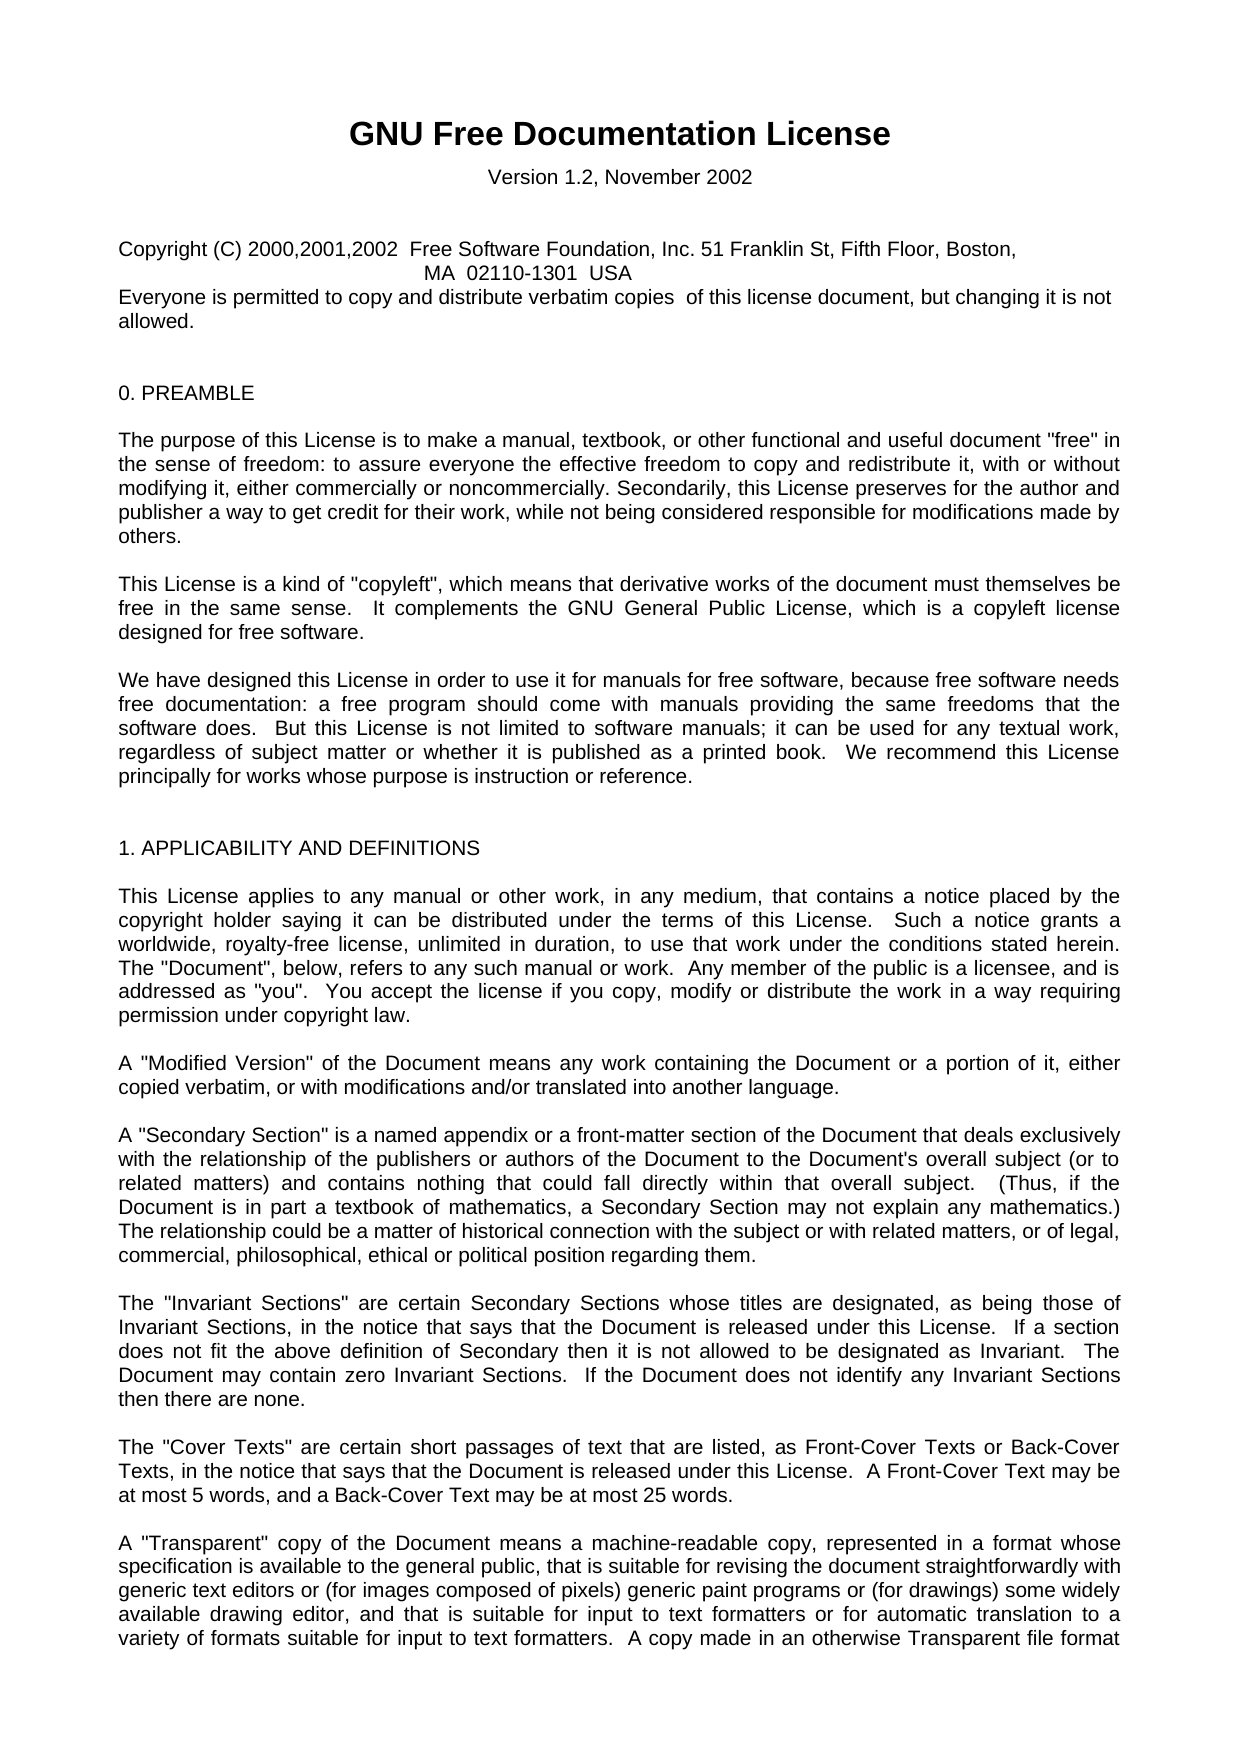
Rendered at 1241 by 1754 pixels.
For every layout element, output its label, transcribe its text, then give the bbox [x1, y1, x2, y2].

text This License applies to any manual or other work, in any medium, that contains a notice placed by the copyright holder saying it can be distributed under the terms of this License. Such a notice grants a worldwide, royalty-free license, unlimited in duration, to use that work under the conditions stated herein. The "Document", below, refers to any such manual or work. Any member of the public is a licensee, and is addressed as "you". You accept the license if you copy, modify or distribute the work in a way requiring permission under copyright law. [118, 883, 1122, 1027]
text Version 1.2, November 2002 [118, 165, 1122, 189]
text A "Modified Version" of the Document means any work containing the Document or a portion of it, either copied verbatim, or with modifications and/or translated into another language. [118, 1051, 1122, 1099]
text A "Secondary Section" is a named appendix or a front-matter section of the Document that deals exclusively with the relationship of the publishers or authors of the Document to the Document's overall subject (or to related matters) and contains nothing that could fall directly within that overall subject. (Thus, if the Document is in part a textbook of mathematics, a Secondary Section may not explain any mathematics.) The relationship could be a matter of historical connection with the subject or with related matters, or of legal, commercial, philosophical, ethical or political position regarding them. [118, 1123, 1122, 1267]
text Copyright (C) 2000,2001,2002 Free Software Foundation, Inc. 51 Franklin St, Fifth Floor, Boston, [118, 237, 1122, 261]
text This License is a kind of "copyleft", which means that derivative works of the document must themselves be free in the same sense. It complements the GNU General Public License, which is a copyleft license designed for free software. [118, 572, 1122, 644]
text The "Cover Texts" are certain short passages of text that are listed, as Front-Cover Texts or Back-Cover Texts, in the notice that says that the Document is released under this License. A Front-Cover Text may be at most 5 words, and a Back-Cover Text may be at most 25 words. [118, 1434, 1122, 1506]
text Everyone is permitted to copy and distribute verbatim copies of this license document, but changing it is not allowed. [118, 284, 1122, 332]
text The purpose of this License is to make a manual, textbook, or other functional and useful document "free" in the sense of freedom: to assure everyone the effective freedom to copy and redistribute it, with or without modifying it, either commercially or noncommercially. Secondarily, this License preserves for the author and publisher a way to get credit for their work, while not being considered responsible for modifications made by others. [118, 428, 1122, 548]
text 0. PREAMBLE [118, 380, 1122, 404]
subtitle GNU Free Documentation License [118, 113, 1122, 152]
text MA 02110-1301 USA [118, 261, 1122, 284]
text The "Invariant Sections" are certain Secondary Sections whose titles are designated, as being those of Invariant Sections, in the notice that says that the Document is released under this License. If a section does not fit the above definition of Secondary then it is not allowed to be designated as Invariant. The Document may contain zero Invariant Sections. If the Document does not identify any Invariant Sections then there are none. [118, 1291, 1122, 1411]
text We have designed this License in order to use it for manuals for free software, because free software needs free documentation: a free program should come with manuals providing the same freedoms that the software does. But this License is not limited to software manuals; it can be used for any textual work, regardless of subject matter or whether it is published as a printed book. We recommend this License principally for works whose purpose is instruction or reference. [118, 668, 1122, 788]
text 1. APPLICABILITY AND DEFINITIONS [118, 836, 1122, 859]
text A "Transparent" copy of the Document means a machine-readable copy, represented in a format whose specification is available to the general public, that is suitable for revising the document straightforwardly with generic text editors or (for images composed of pixels) generic paint programs or (for drawings) some widely available drawing editor, and that is suitable for input to text formatters or for automatic translation to a variety of formats suitable for input to text formatters. A copy made in an otherwise Transparent file format [118, 1530, 1122, 1650]
